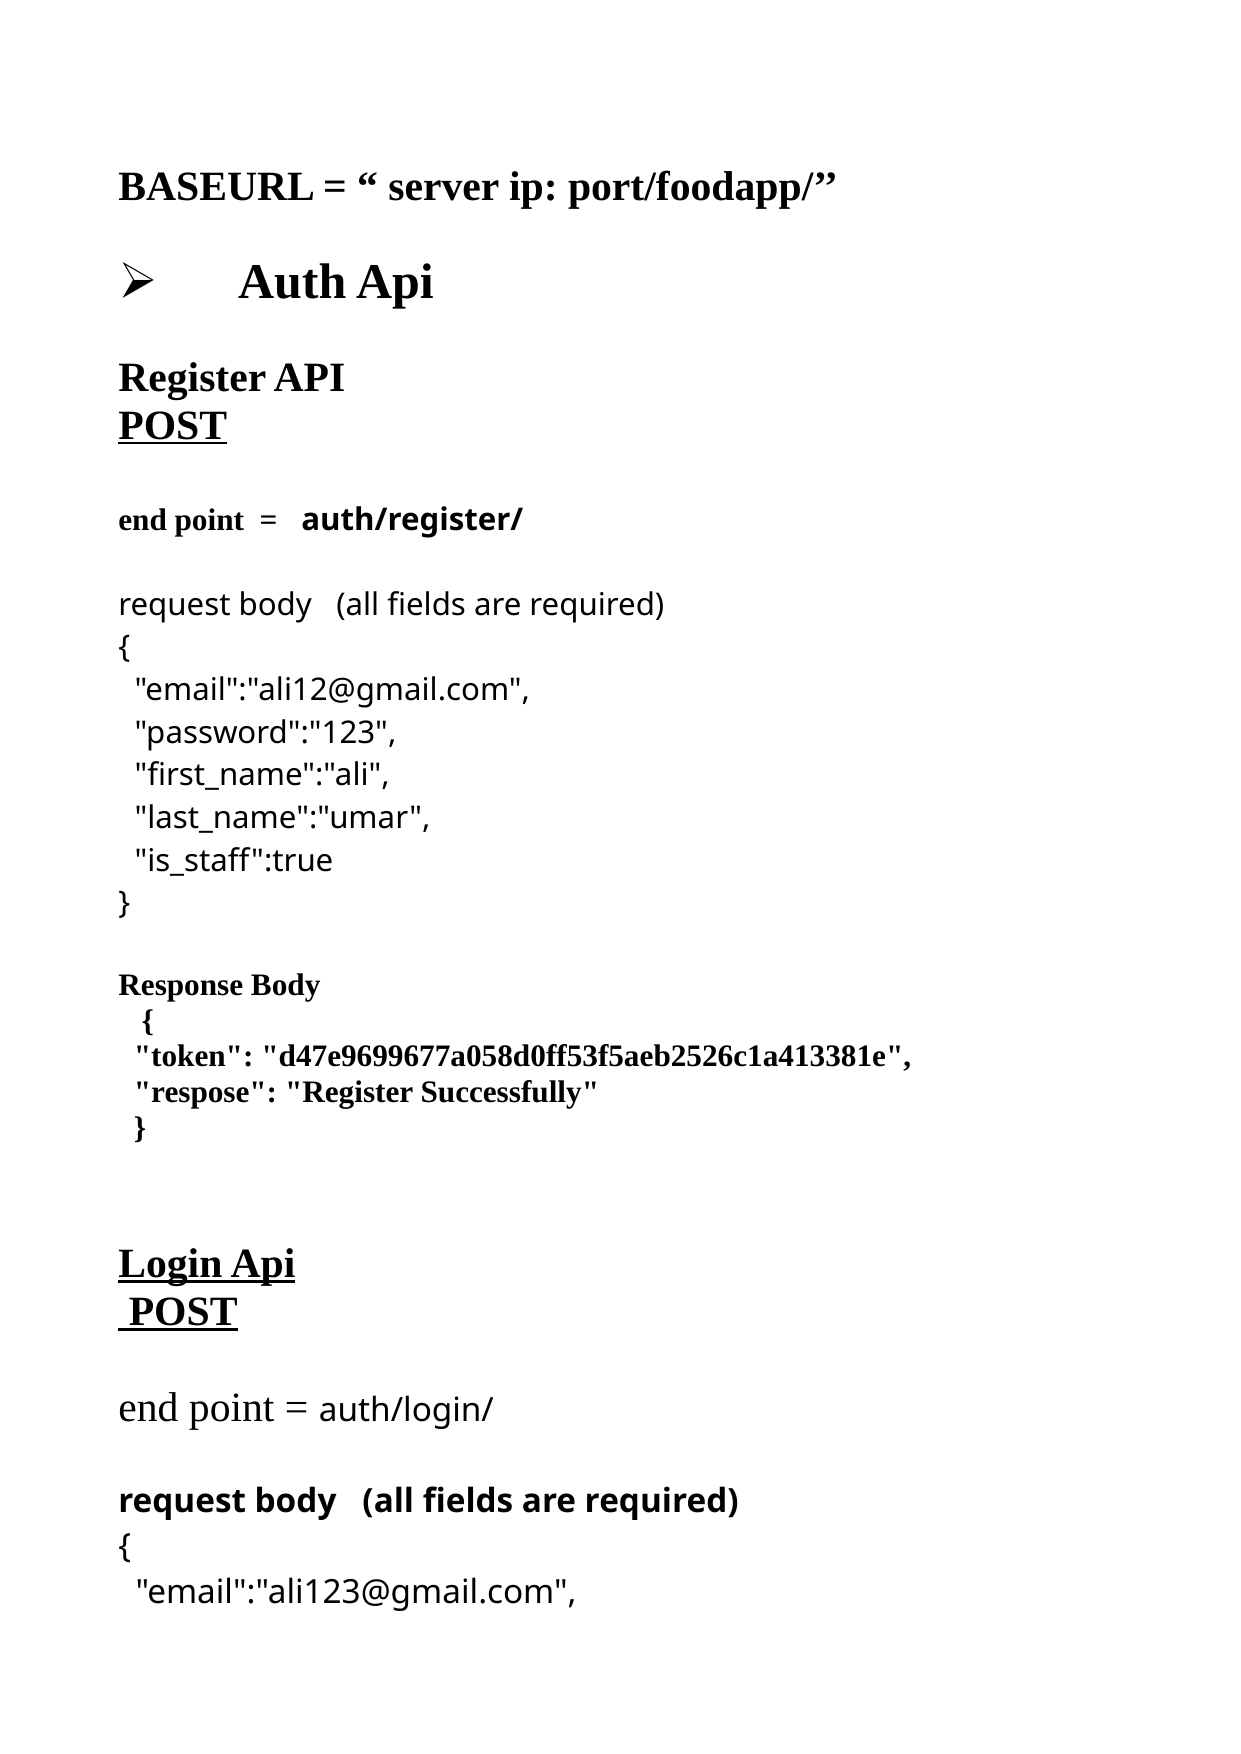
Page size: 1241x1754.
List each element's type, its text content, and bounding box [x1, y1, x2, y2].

text Register API [118, 353, 1122, 401]
text Login Api [118, 1239, 1122, 1287]
text { [118, 624, 1122, 667]
text "is_staff":true [118, 837, 1122, 880]
text "token": "d47e9699677a058d0ff53f5aeb2526c1a413381e", [118, 1038, 1122, 1074]
text "email":"ali12@gmail.com", [118, 667, 1122, 710]
text end point = auth/login/ [118, 1383, 1122, 1431]
text end point = auth/register/ [118, 497, 1122, 539]
text } [118, 880, 1122, 923]
text "respose": "Register Successfully" [118, 1074, 1122, 1109]
text { [118, 1522, 1122, 1568]
text { [118, 1002, 1122, 1038]
list Auth Api [118, 252, 1122, 310]
text POST [118, 1287, 1122, 1335]
text } [118, 1109, 1122, 1146]
text Response Body [118, 966, 1122, 1002]
text POST [118, 401, 1122, 449]
text "first_name":"ali", [118, 752, 1122, 795]
text "last_name":"umar", [118, 795, 1122, 837]
text request body (all fields are required) [118, 582, 1122, 624]
text BASEURL = “ server ip: port/foodapp/’’ [118, 161, 1122, 209]
text request body (all fields are required) [118, 1477, 1122, 1522]
text "email":"ali123@gmail.com", [118, 1568, 1122, 1613]
text "password":"123", [118, 710, 1122, 752]
